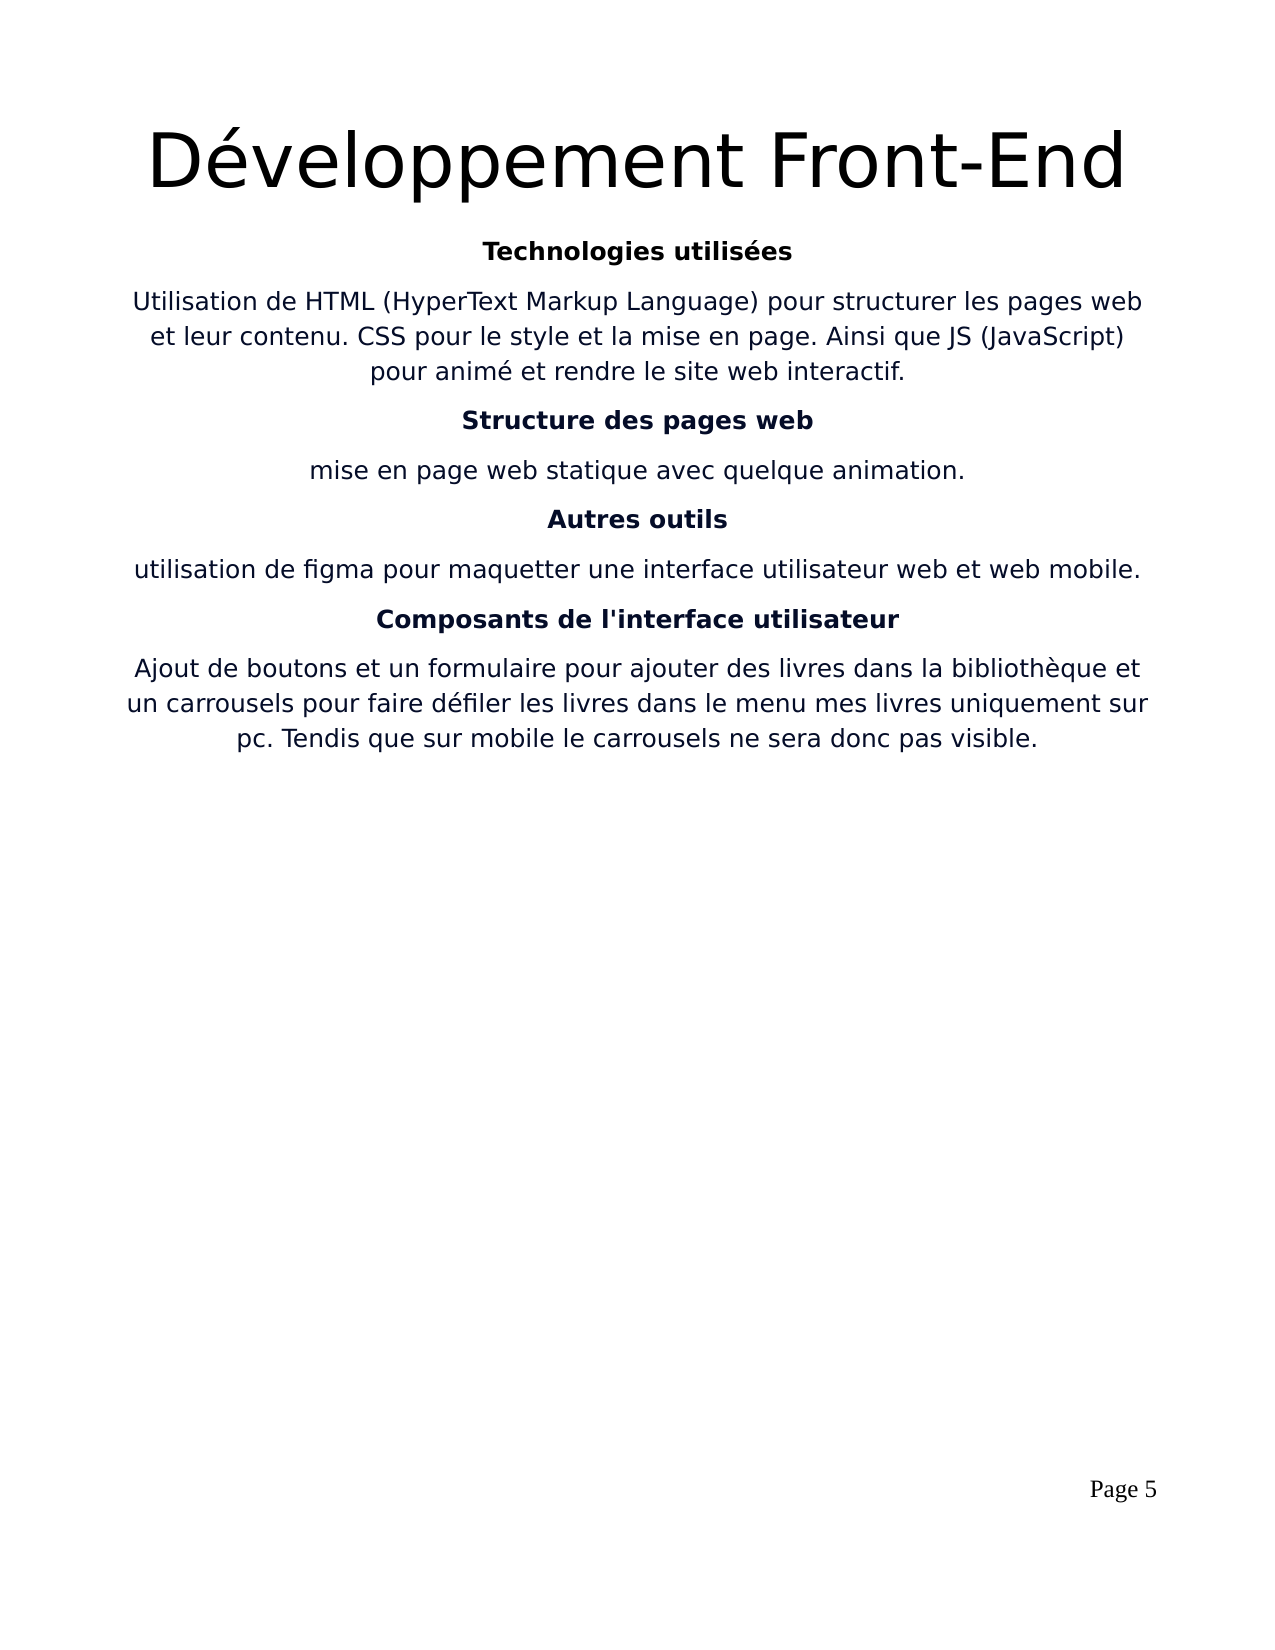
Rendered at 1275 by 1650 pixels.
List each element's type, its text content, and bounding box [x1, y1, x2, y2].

text Technologies utilisées [118, 237, 1157, 267]
text mise en page web statique avec quelque animation. [118, 456, 1157, 485]
text Autres outils [118, 506, 1157, 535]
text Ajout de boutons et un formulaire pour ajouter des livres dans la bibliothèque et un carrousels pour faire défiler les livres dans le menu mes livres uniquement sur pc. Tendis que sur mobile le carrousels ne sera donc pas visible. [118, 654, 1157, 754]
text Utilisation de HTML (HyperText Markup Language) pour structurer les pages web et leur contenu. CSS pour le style et la mise en page. Ainsi que JS (JavaScript) pour animé et rendre le site web interactif. [118, 287, 1157, 386]
text Développement Front-End [118, 118, 1157, 205]
text Structure des pages web [118, 407, 1157, 436]
text utilisation de figma pour maquetter une interface utilisateur web et web mobile. [118, 555, 1157, 584]
text Composants de l'interface utilisateur [118, 605, 1157, 634]
